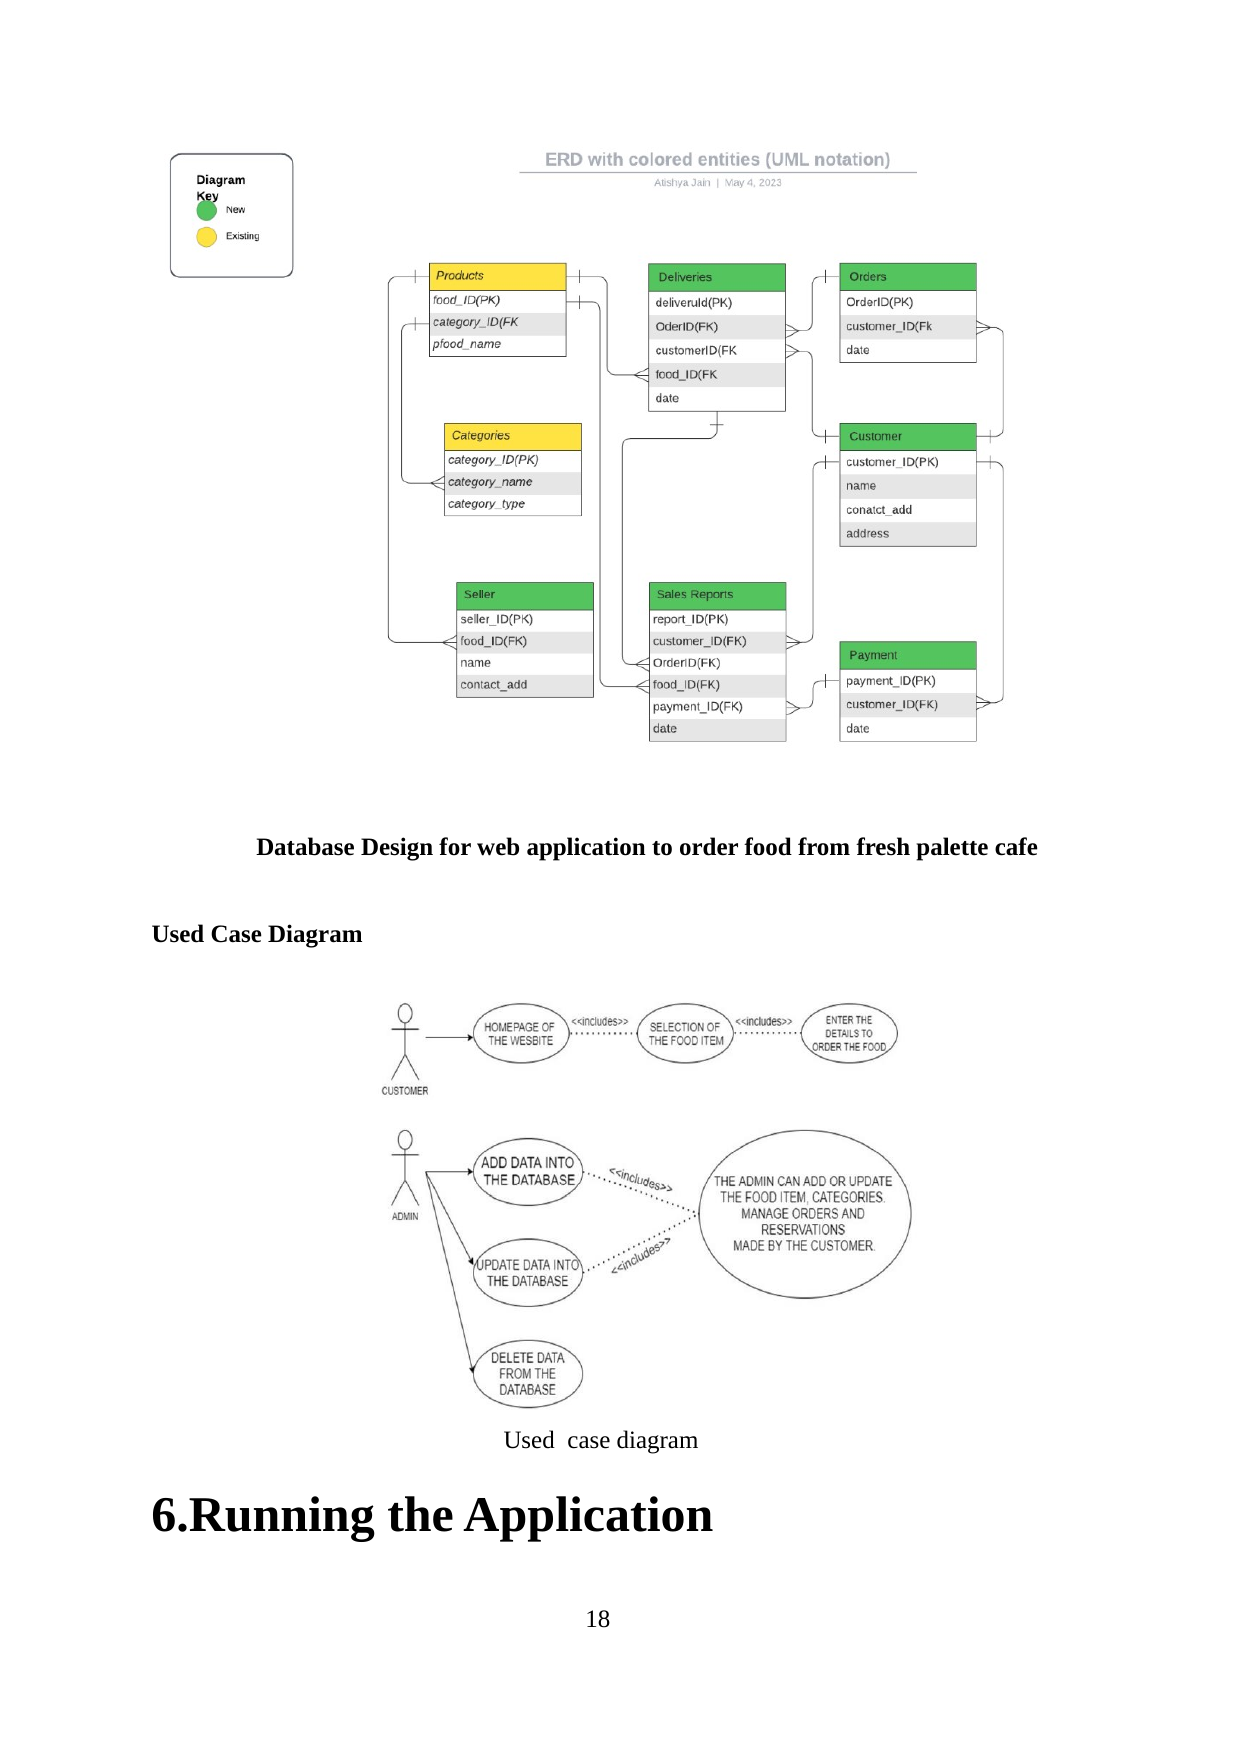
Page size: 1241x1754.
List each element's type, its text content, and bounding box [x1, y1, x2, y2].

text 6.Running the Application [151, 1484, 1090, 1542]
text Used case diagram [150, 1425, 1051, 1454]
text Used Case Diagram [151, 919, 1090, 947]
text Database Design for web application to order food from fresh palette cafe [250, 832, 1076, 861]
